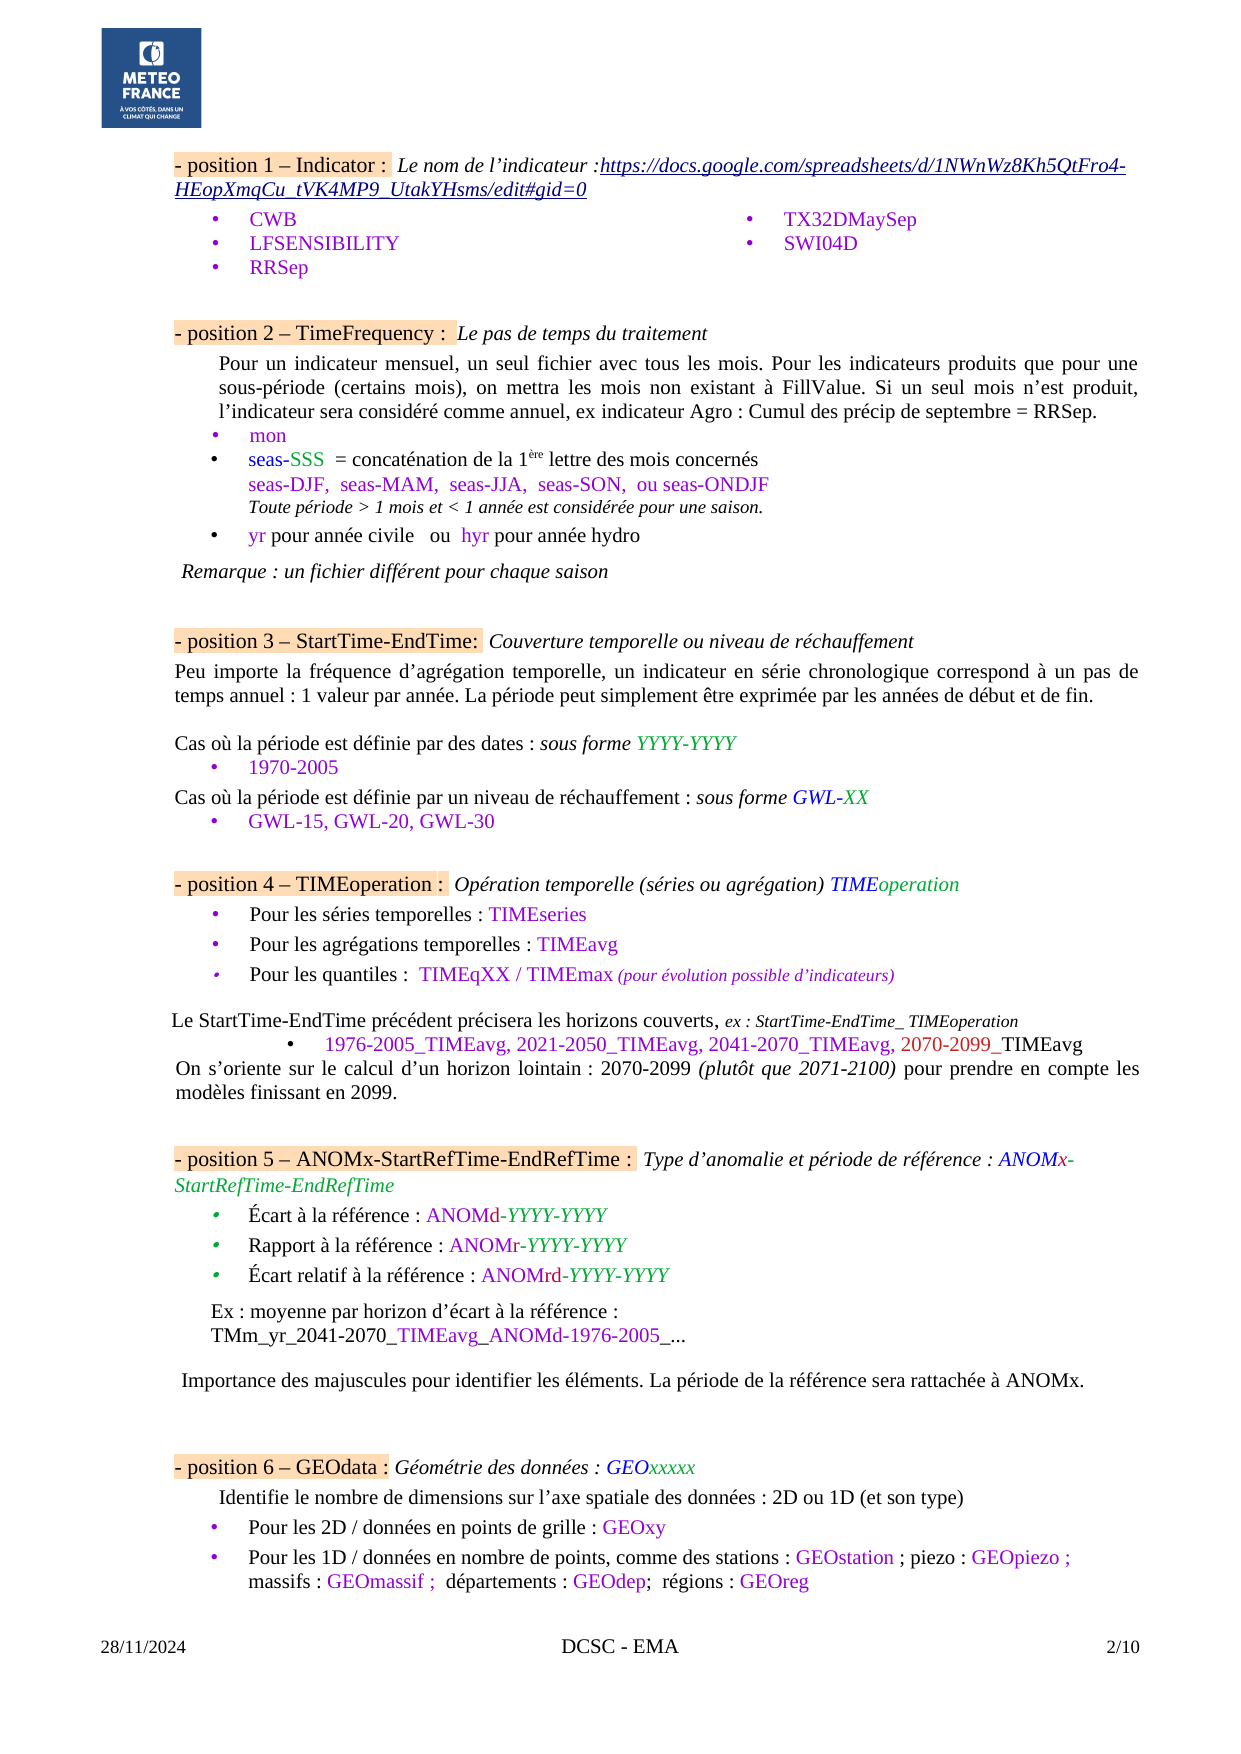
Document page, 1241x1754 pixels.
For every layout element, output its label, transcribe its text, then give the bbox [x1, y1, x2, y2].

text - position 3 – StartTime-EndTime: Couverture temporelle ou niveau de réchauffement [174, 628, 1140, 653]
list Écart à la référence : ANOMd-YYYY-YYYY [211, 1203, 1140, 1227]
text Identifie le nombre de dimensions sur l’axe spatiale des données : 2D ou 1D (et son type) [218, 1485, 1140, 1509]
list Écart relatif à la référence : ANOMrd-YYYY-YYYY [211, 1263, 1140, 1287]
text - position 6 – GEOdata : Géométrie des données : GEOxxxxx [174, 1454, 1140, 1479]
list LFSENSIBILITY [212, 231, 605, 255]
list Rapport à la référence : ANOMr-YYYY-YYYY [211, 1233, 1140, 1257]
text - position 2 – TimeFrequency : Le pas de temps du traitement [174, 320, 1140, 345]
list Pour les 1D / données en nombre de points, comme des stations : GEOstation ; piezo : GEOpiezo ; massifs : GEOmassif ; départements : GEOdep; régions : GEOreg [211, 1545, 1140, 1593]
list - position 5 – ANOMx-StartRefTime-EndRefTime : Type d’anomalie et période de référence : ANOMx-StartRefTime-EndRefTime [174, 1142, 1140, 1197]
picture [101, 28, 202, 128]
list Pour les quantiles : TIMEqXX / TIMEmax (pour évolution possible d’indicateurs) [212, 962, 1140, 986]
text Cas où la période est définie par des dates : sous forme YYYY-YYYY [174, 731, 1140, 755]
list Pour les séries temporelles : TIMEseries [212, 902, 1140, 926]
list Le StartTime-EndTime précédent précisera les horizons couverts, ex : StartTime-EndTime_ TIMEoperation [133, 1007, 1140, 1032]
list mon [212, 423, 1140, 447]
list SWI04D [746, 231, 1140, 255]
text Ex : moyenne par horizon d’écart à la référence : [211, 1299, 1140, 1323]
text - position 4 – TIMEoperation : Opération temporelle (séries ou agrégation) TIMEoperation [174, 871, 1140, 896]
list seas-SSS = concaténation de la 1ère lettre des mois concernés [211, 447, 1140, 471]
text Cas où la période est définie par un niveau de réchauffement : sous forme GWL-XX [174, 785, 1140, 809]
list GWL-15, GWL-20, GWL-30 [211, 809, 1140, 833]
list RRSep [212, 255, 605, 279]
text Peu importe la fréquence d’agrégation temporelle, un indicateur en série chronologique correspond à un pas de temps annuel : 1 valeur par année. La période peut simplement être exprimée par les années de début et de fin. [174, 659, 1140, 707]
text Importance des majuscules pour identifier les éléments. La période de la référence sera rattachée à ANOMx. [181, 1368, 1140, 1392]
list 1976-2005_TIMEavg, 2021-2050_TIMEavg, 2041-2070_TIMEavg, 2070-2099_TIMEavg [287, 1032, 1140, 1056]
text - position 1 – Indicator : Le nom de l’indicateur :https://docs.google.com/spreadsheets/d/1NWnWz8Kh5QtFro4-HEopXmqCu_tVK4MP9_UtakYHsms/edit#gid=0 [174, 152, 1140, 201]
list seas-DJF, seas-MAM, seas-JJA, seas-SON, ou seas-ONDJF [211, 471, 1140, 496]
list On s’oriente sur le calcul d’un horizon lointain : 2070-2099 (plutôt que 2071-2100) pour prendre en compte les modèles finissant en 2099. [138, 1056, 1140, 1104]
text TMm_yr_2041-2070_TIMEavg_ANOMd-1976-2005_... [211, 1323, 1140, 1347]
text Pour un indicateur mensuel, un seul fichier avec tous les mois. Pour les indicateurs produits que pour une sous-période (certains mois), on mettra les mois non existant à FillValue. Si un seul mois n’est produit, l’indicateur sera considéré comme annuel, ex indicateur Agro : Cumul des précip de septembre = RRSep. [218, 351, 1140, 423]
list yr pour année civile ou hyr pour année hydro [211, 523, 1140, 547]
list Pour les 2D / données en points de grille : GEOxy [211, 1515, 1140, 1539]
list TX32DMaySep [746, 207, 1140, 231]
list Toute période > 1 mois et < 1 année est considérée pour une saison. [211, 496, 1140, 517]
list CWB [212, 207, 605, 231]
list 1970-2005 [211, 755, 1140, 779]
list Pour les agrégations temporelles : TIMEavg [212, 932, 1140, 956]
text Remarque : un fichier différent pour chaque saison [181, 559, 1140, 583]
